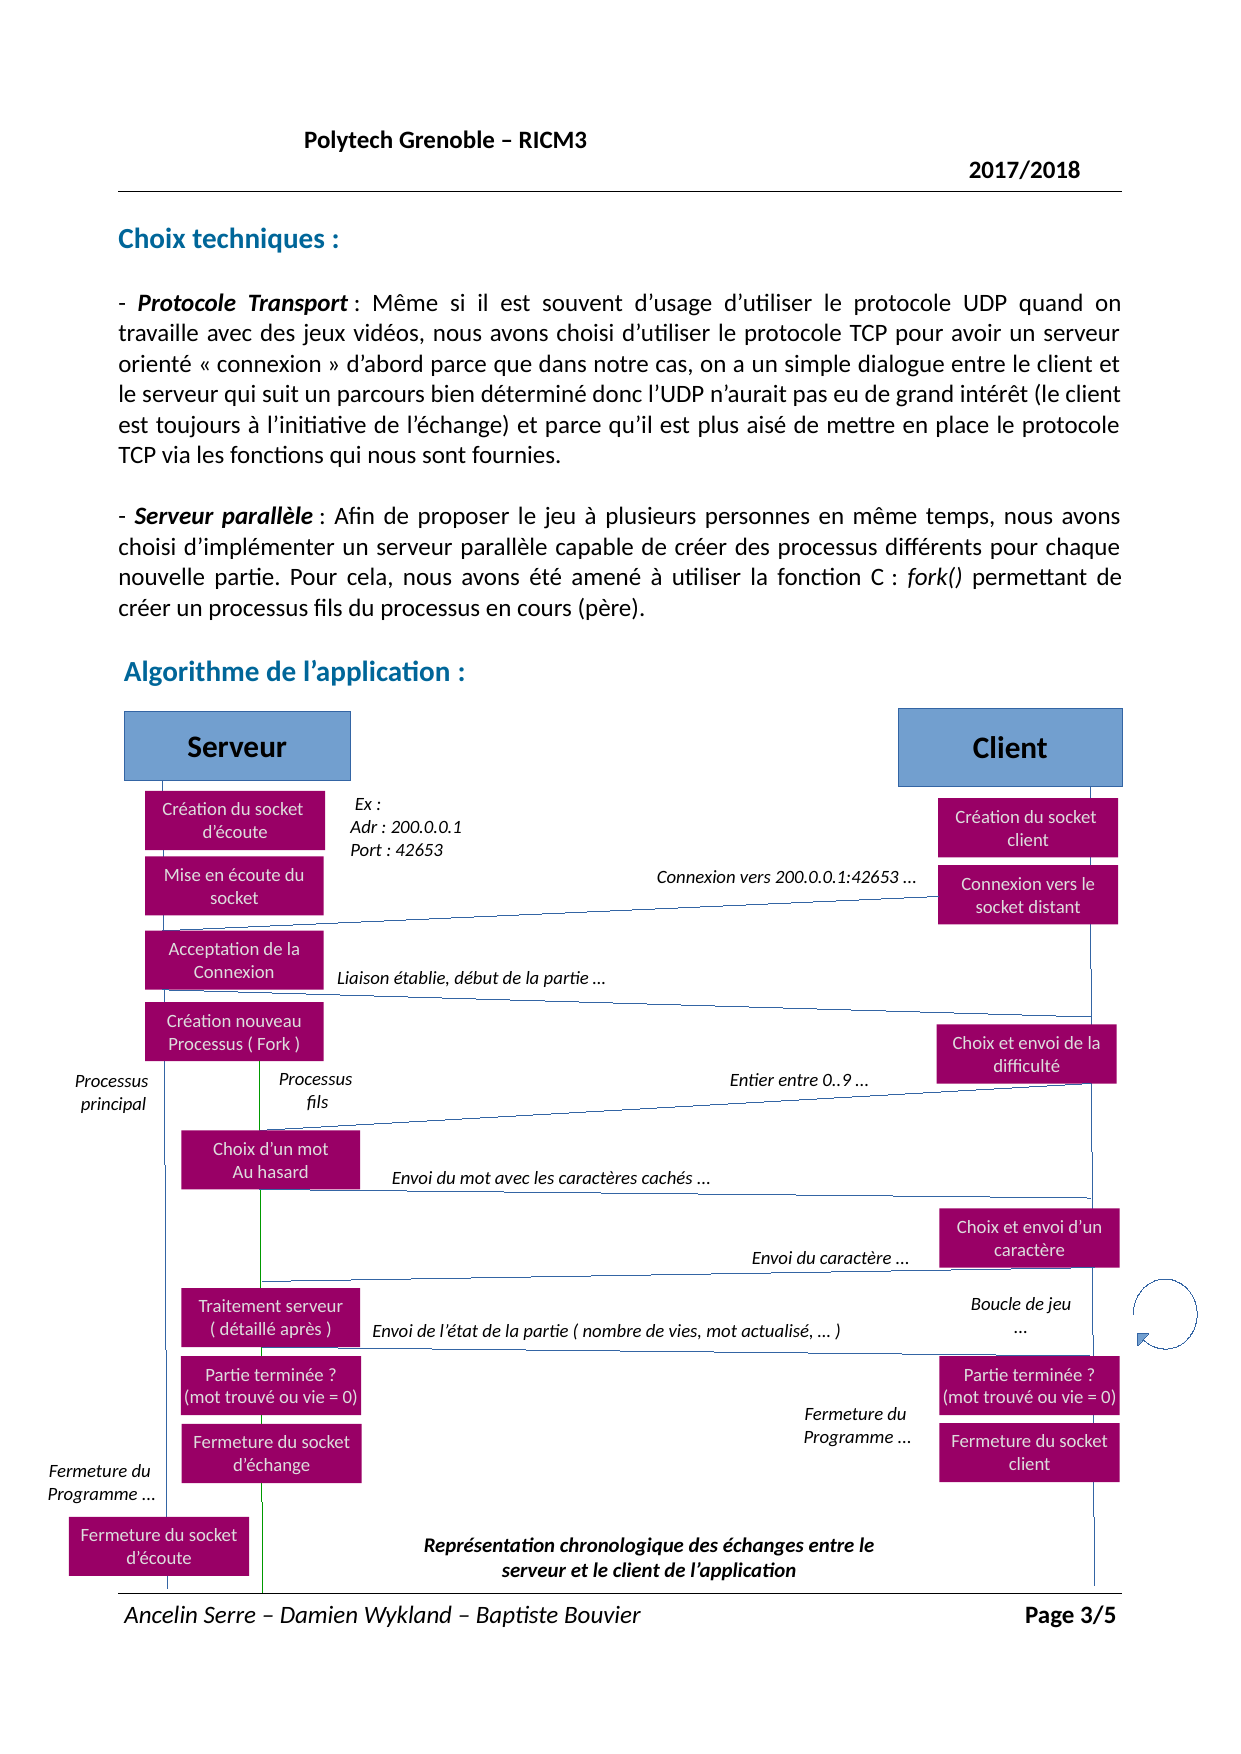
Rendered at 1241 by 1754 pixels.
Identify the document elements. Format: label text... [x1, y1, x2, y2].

text - Protocole Transport : Même si il est souvent d’usage d’utiliser le protocole UDP quand on travaille avec des jeux vidéos, nous avons choisi d’utiliser le protocole TCP pour avoir un serveur orienté « connexion » d’abord parce que dans notre cas, on a un simple dialogue entre le client et le serveur qui suit un parcours bien déterminé donc l’UDP n’aurait pas eu de grand intérêt (le client est toujours à l’initiative de l’échange) et parce qu’il est plus aisé de mettre en place le protocole TCP via les fonctions qui nous sont fournies. [118, 287, 1122, 470]
text Algorithme de l’application : [118, 653, 1122, 689]
text Choix techniques : [118, 221, 1122, 256]
text - Serveur parallèle : Afin de proposer le jeu à plusieurs personnes en même temps, nous avons choisi d’implémenter un serveur parallèle capable de créer des processus différents pour chaque nouvelle partie. Pour cela, nous avons été amené à utiliser la fonction C : fork() permettant de créer un processus fils du processus en cours (père). [118, 500, 1122, 622]
